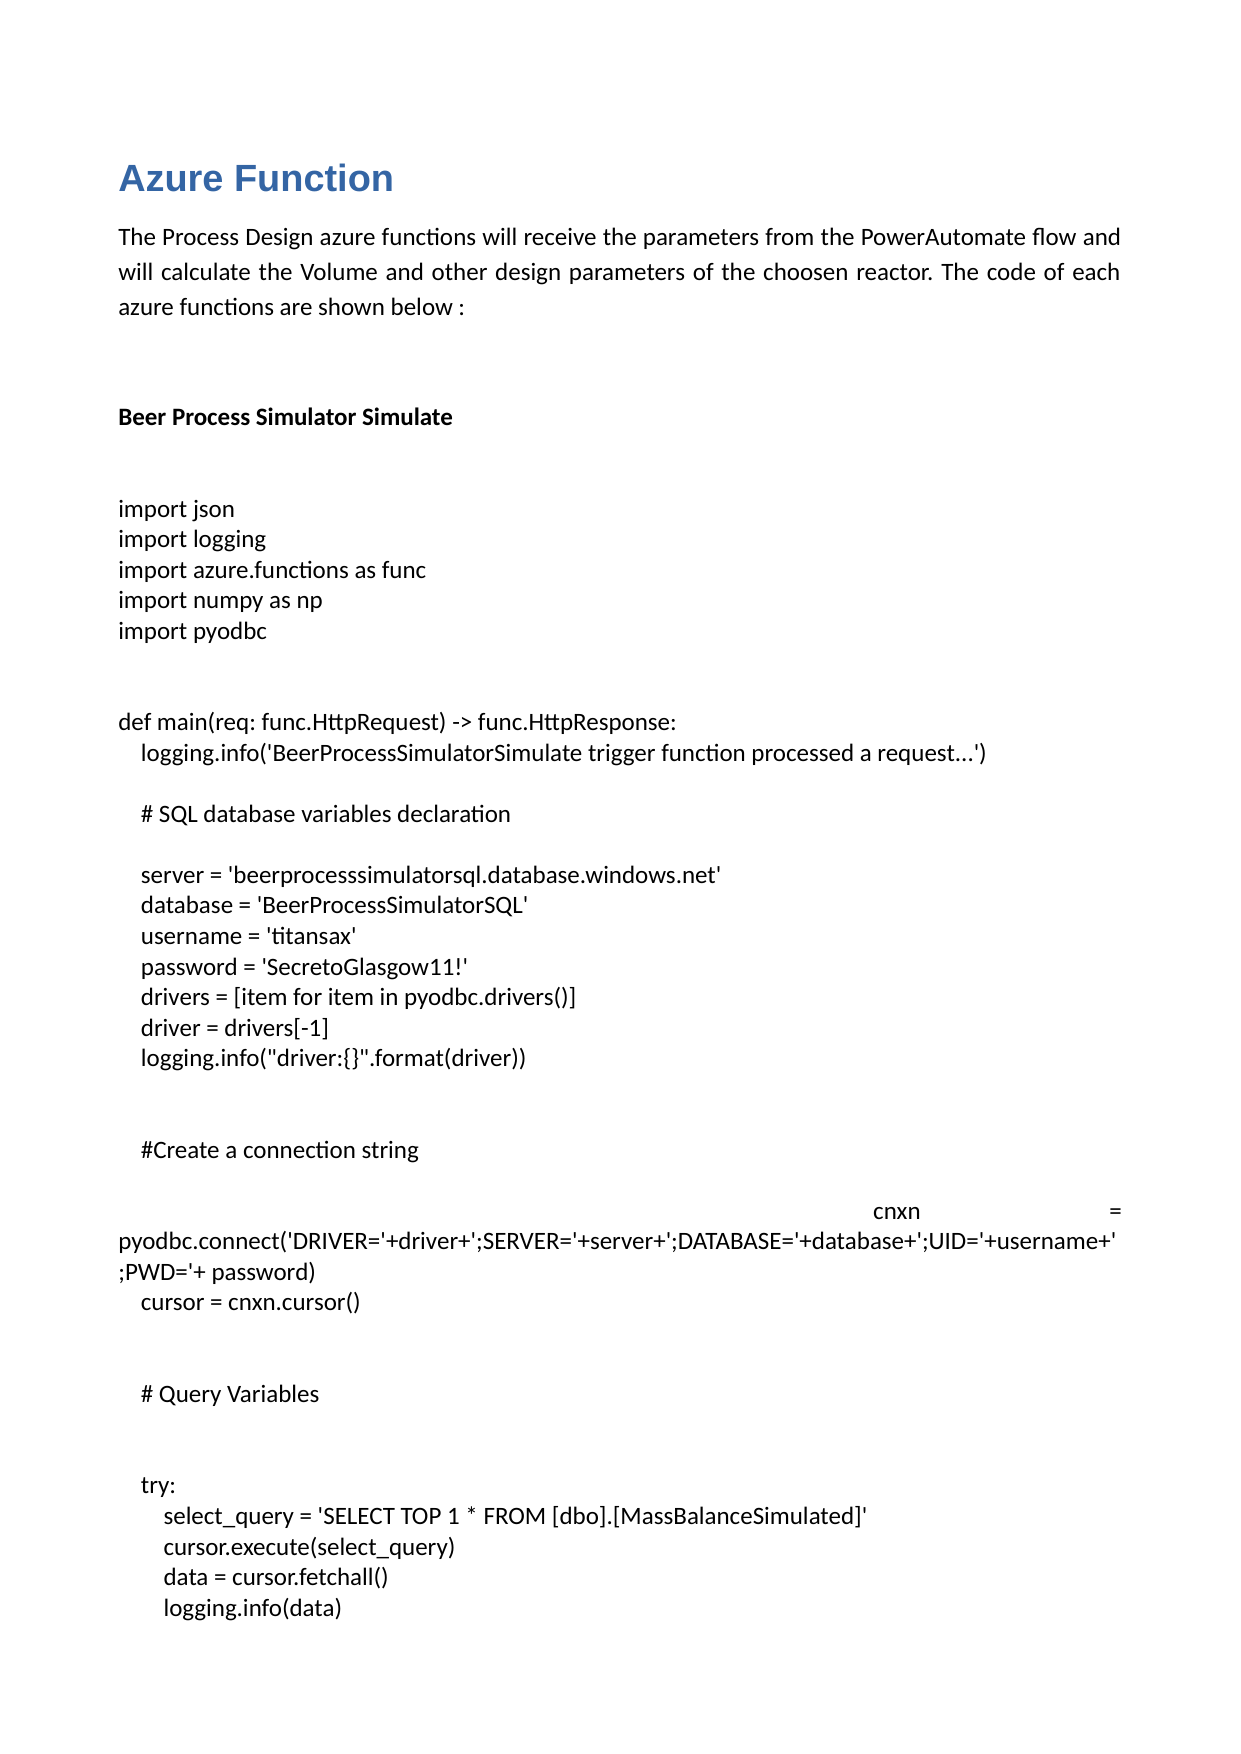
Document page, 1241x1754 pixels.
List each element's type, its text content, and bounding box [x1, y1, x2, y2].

text try: [118, 1469, 1122, 1500]
text server = 'beerprocesssimulatorsql.database.windows.net' [118, 859, 1122, 890]
text database = 'BeerProcessSimulatorSQL' [118, 890, 1122, 920]
text # Query Variables [118, 1378, 1122, 1408]
text logging.info(data) [118, 1592, 1122, 1622]
text Azure Function [118, 156, 1122, 200]
text username = 'titansax' [118, 920, 1122, 951]
text The Process Design azure functions will receive the parameters from the PowerAutomate flow and will calculate the Volume and other design parameters of the choosen reactor. The code of each azure functions are shown below : [118, 221, 1122, 321]
text import json [118, 493, 1122, 523]
text import numpy as np [118, 584, 1122, 615]
text import azure.functions as func [118, 554, 1122, 584]
text cursor = cnxn.cursor() [118, 1286, 1122, 1317]
text def main(req: func.HttpRequest) -> func.HttpResponse: [118, 707, 1122, 737]
text logging.info('BeerProcessSimulatorSimulate trigger function processed a request...') [118, 737, 1122, 768]
text drivers = [item for item in pyodbc.drivers()] [118, 981, 1122, 1012]
text logging.info("driver:{}".format(driver)) [118, 1042, 1122, 1073]
text Beer Process Simulator Simulate [118, 401, 1122, 432]
text #Create a connection string [118, 1134, 1122, 1164]
text cursor.execute(select_query) [118, 1531, 1122, 1561]
text select_query = 'SELECT TOP 1 * FROM [dbo].[MassBalanceSimulated]' [118, 1500, 1122, 1531]
text cnxn = pyodbc.connect('DRIVER='+driver+';SERVER='+server+';DATABASE='+database+';UID='+username+';PWD='+ password) [118, 1195, 1122, 1286]
text data = cursor.fetchall() [118, 1561, 1122, 1592]
text driver = drivers[-1] [118, 1012, 1122, 1042]
text password = 'SecretoGlasgow11!' [118, 951, 1122, 981]
text import pyodbc [118, 615, 1122, 646]
text import logging [118, 523, 1122, 554]
text # SQL database variables declaration [118, 798, 1122, 829]
